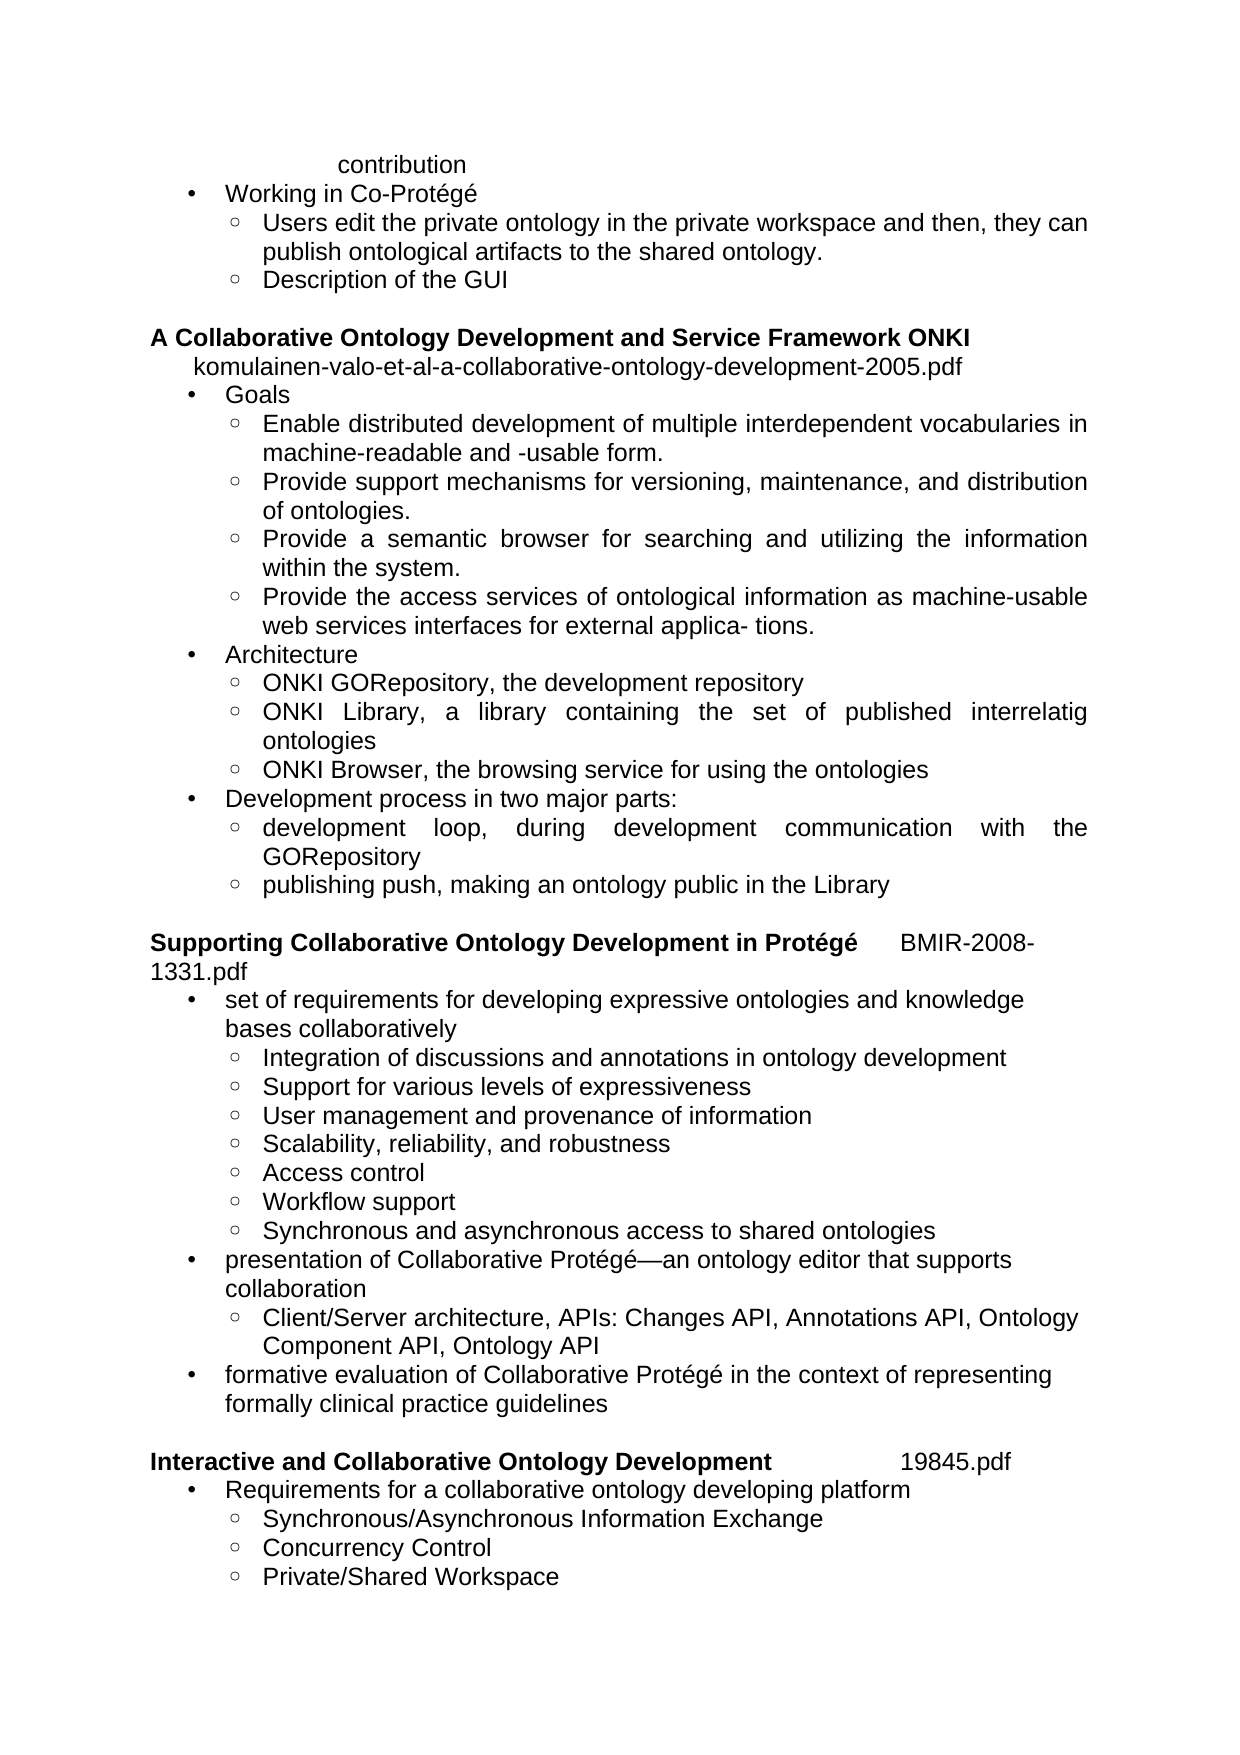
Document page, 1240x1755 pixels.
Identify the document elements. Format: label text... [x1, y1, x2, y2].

list contribution [300, 150, 1089, 179]
list Requirements for a collaborative ontology developing platform [187, 1475, 1089, 1504]
list ONKI GORepository, the development repository [225, 668, 1089, 697]
list set of requirements for developing expressive ontologies and knowledge bases collaboratively [187, 985, 1089, 1043]
list Description of the GUI [225, 265, 1089, 294]
list Client/Server architecture, APIs: Changes API, Annotations API, Ontology Component API, Ontology API [225, 1302, 1089, 1360]
text A Collaborative Ontology Development and Service Framework ONKI komulainen-valo-et-al-a-collaborative-ontology-development-2005.pdf [150, 323, 1089, 380]
list Enable distributed development of multiple interdependent vocabularies in machine-readable and -usable form. [225, 409, 1089, 467]
list presentation of Collaborative Protégé—an ontology editor that supports collaboration [187, 1245, 1089, 1302]
list Architecture [187, 639, 1089, 668]
list Users edit the private ontology in the private workspace and then, they can publish ontological artifacts to the shared ontology. [225, 208, 1089, 265]
list development loop, during development communication with the GORepository [225, 813, 1089, 870]
list formative evaluation of Collaborative Protégé in the context of representing formally clinical practice guidelines [187, 1360, 1089, 1418]
list publishing push, making an ontology public in the Library [225, 870, 1089, 899]
list Goals [187, 380, 1089, 409]
list Support for various levels of expressiveness [225, 1072, 1089, 1101]
list ONKI Library, a library containing the set of published interrelatig ontologies [225, 697, 1089, 755]
list Provide the access services of ontological information as machine-usable web services interfaces for external applica- tions. [225, 582, 1089, 639]
list Concurrency Control [225, 1533, 1089, 1562]
list Provide support mechanisms for versioning, maintenance, and distribution of ontologies. [225, 467, 1089, 524]
text Supporting Collaborative Ontology Development in Protégé BMIR-2008-1331.pdf [150, 928, 1089, 985]
list Private/Shared Workspace [225, 1562, 1089, 1591]
list Development process in two major parts: [187, 784, 1089, 813]
list Provide a semantic browser for searching and utilizing the information within the system. [225, 524, 1089, 582]
list Synchronous/Asynchronous Information Exchange [225, 1504, 1089, 1533]
text Interactive and Collaborative Ontology Development 19845.pdf [150, 1446, 1089, 1475]
list Integration of discussions and annotations in ontology development [225, 1043, 1089, 1072]
list ONKI Browser, the browsing service for using the ontologies [225, 755, 1089, 784]
list Workflow support [225, 1187, 1089, 1216]
list Scalability, reliability, and robustness [225, 1129, 1089, 1158]
list User management and provenance of information [225, 1101, 1089, 1129]
list Synchronous and asynchronous access to shared ontologies [225, 1216, 1089, 1245]
list Working in Co-Protégé [187, 179, 1089, 208]
list Access control [225, 1158, 1089, 1187]
